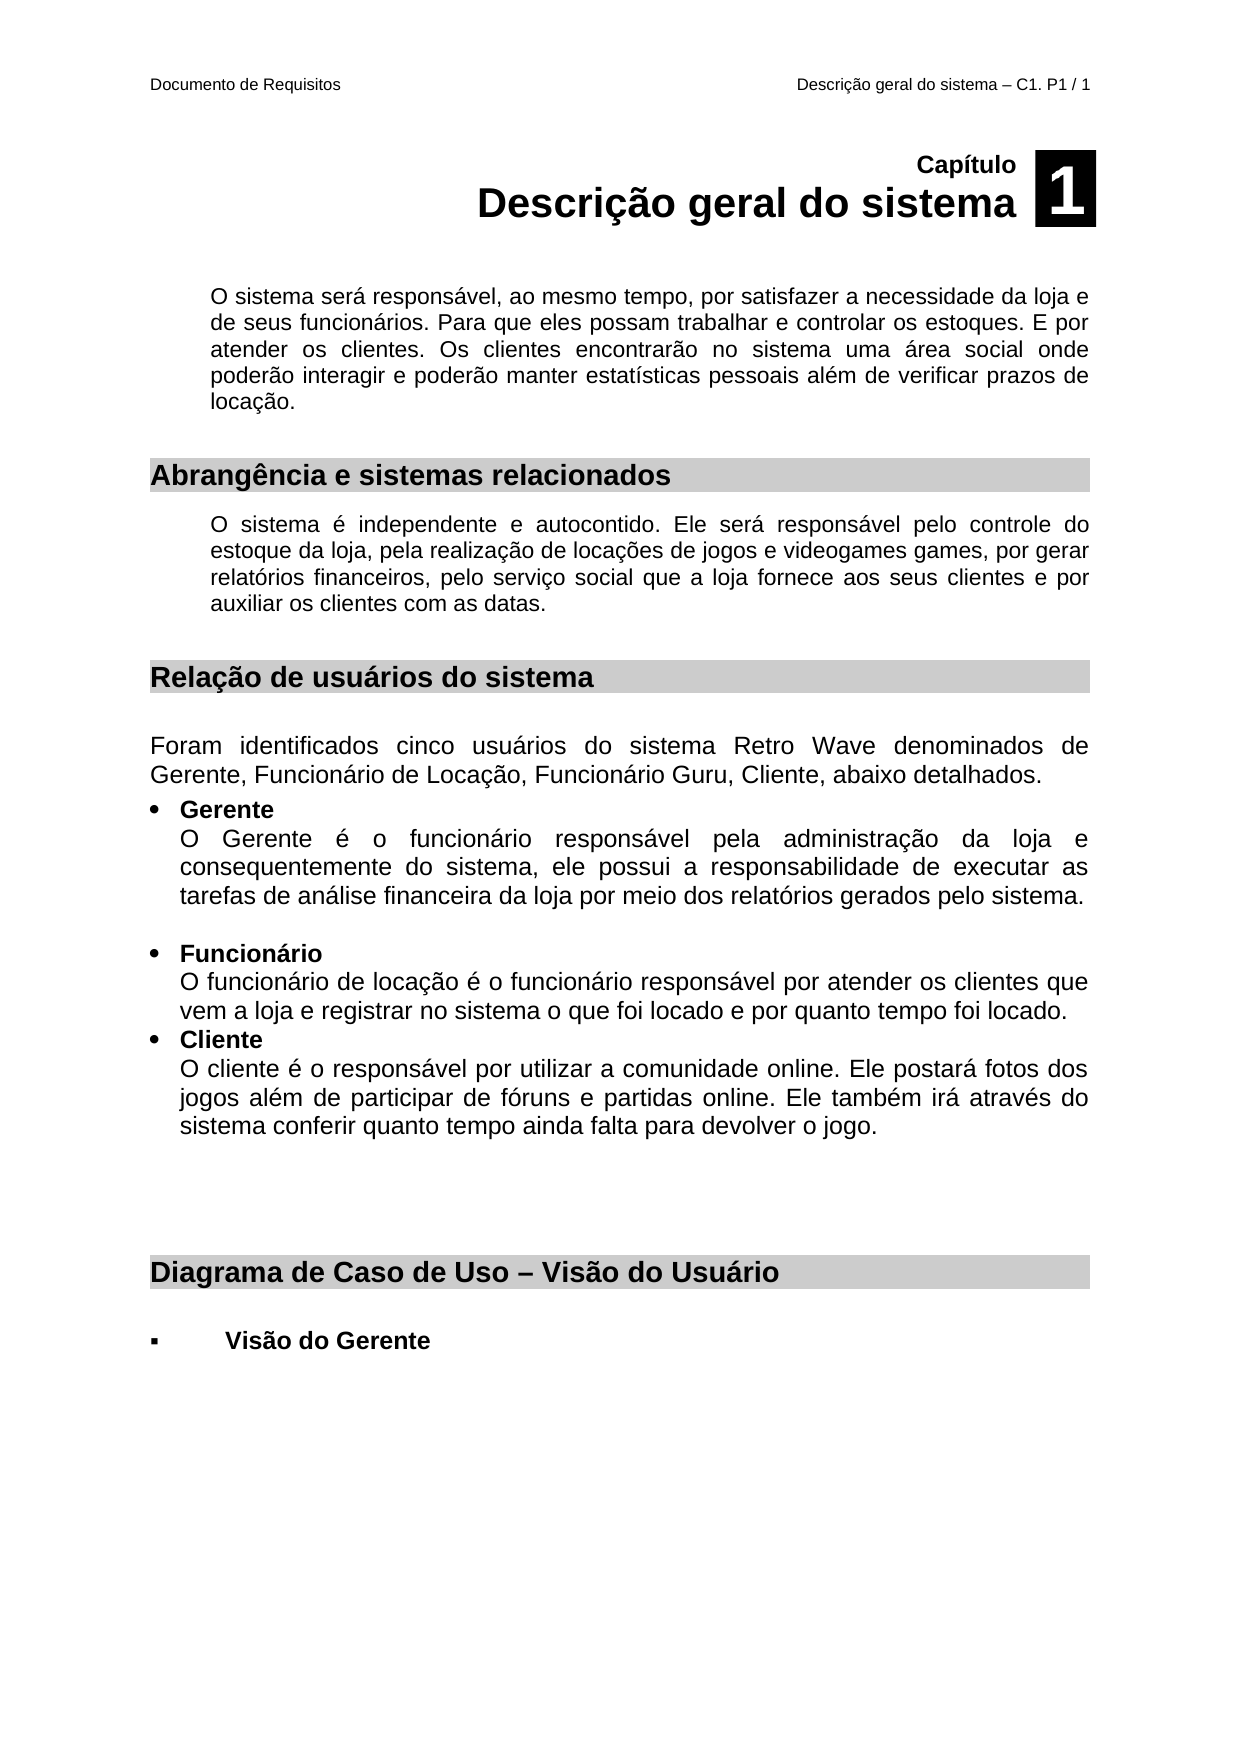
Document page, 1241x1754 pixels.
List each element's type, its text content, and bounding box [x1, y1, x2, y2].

subtitle Foram identificados cinco usuários do sistema Retro Wave denominados de Gerente, Funcionário de Locação, Funcionário Guru, Cliente, abaixo detalhados. [150, 731, 1090, 788]
text O sistema será responsável, ao mesmo tempo, por satisfazer a necessidade da loja e de seus funcionários. Para que eles possam trabalhar e controlar os estoques. E por atender os clientes. Os clientes encontrarão no sistema uma área social onde poderão interagir e poderão manter estatísticas pessoais além de verificar prazos de locação. [210, 283, 1090, 415]
list Funcionário [150, 938, 1090, 967]
list Gerente [150, 795, 1090, 823]
text O funcionário de locação é o funcionário responsável por atender os clientes que vem a loja e registrar no sistema o que foi locado e por quanto tempo foi locado. [179, 967, 1090, 1025]
text O sistema é independente e autocontido. Ele será responsável pelo controle do estoque da loja, pela realização de locações de jogos e videogames games, por gerar relatórios financeiros, pelo serviço social que a loja fornece aos seus clientes e por auxiliar os clientes com as datas. [210, 511, 1090, 616]
list Cliente [150, 1025, 1090, 1054]
subtitle Abrangência e sistemas relacionados [150, 458, 1090, 492]
subtitle Visão do Gerente [150, 1326, 1090, 1355]
subtitle Relação de usuários do sistema [150, 660, 1090, 693]
text Capítulo [210, 150, 1035, 179]
subtitle Descrição geral do sistema [150, 179, 1035, 227]
text O Gerente é o funcionário responsável pela administração da loja e consequentemente do sistema, ele possui a responsabilidade de executar as tarefas de análise financeira da loja por meio dos relatórios gerados pelo sistema. [179, 823, 1090, 910]
text O cliente é o responsável por utilizar a comunidade online. Ele postará fotos dos jogos além de participar de fóruns e partidas online. Ele também irá através do sistema conferir quanto tempo ainda falta para devolver o jogo. [179, 1054, 1090, 1140]
subtitle Diagrama de Caso de Uso – Visão do Usuário [150, 1255, 1090, 1289]
